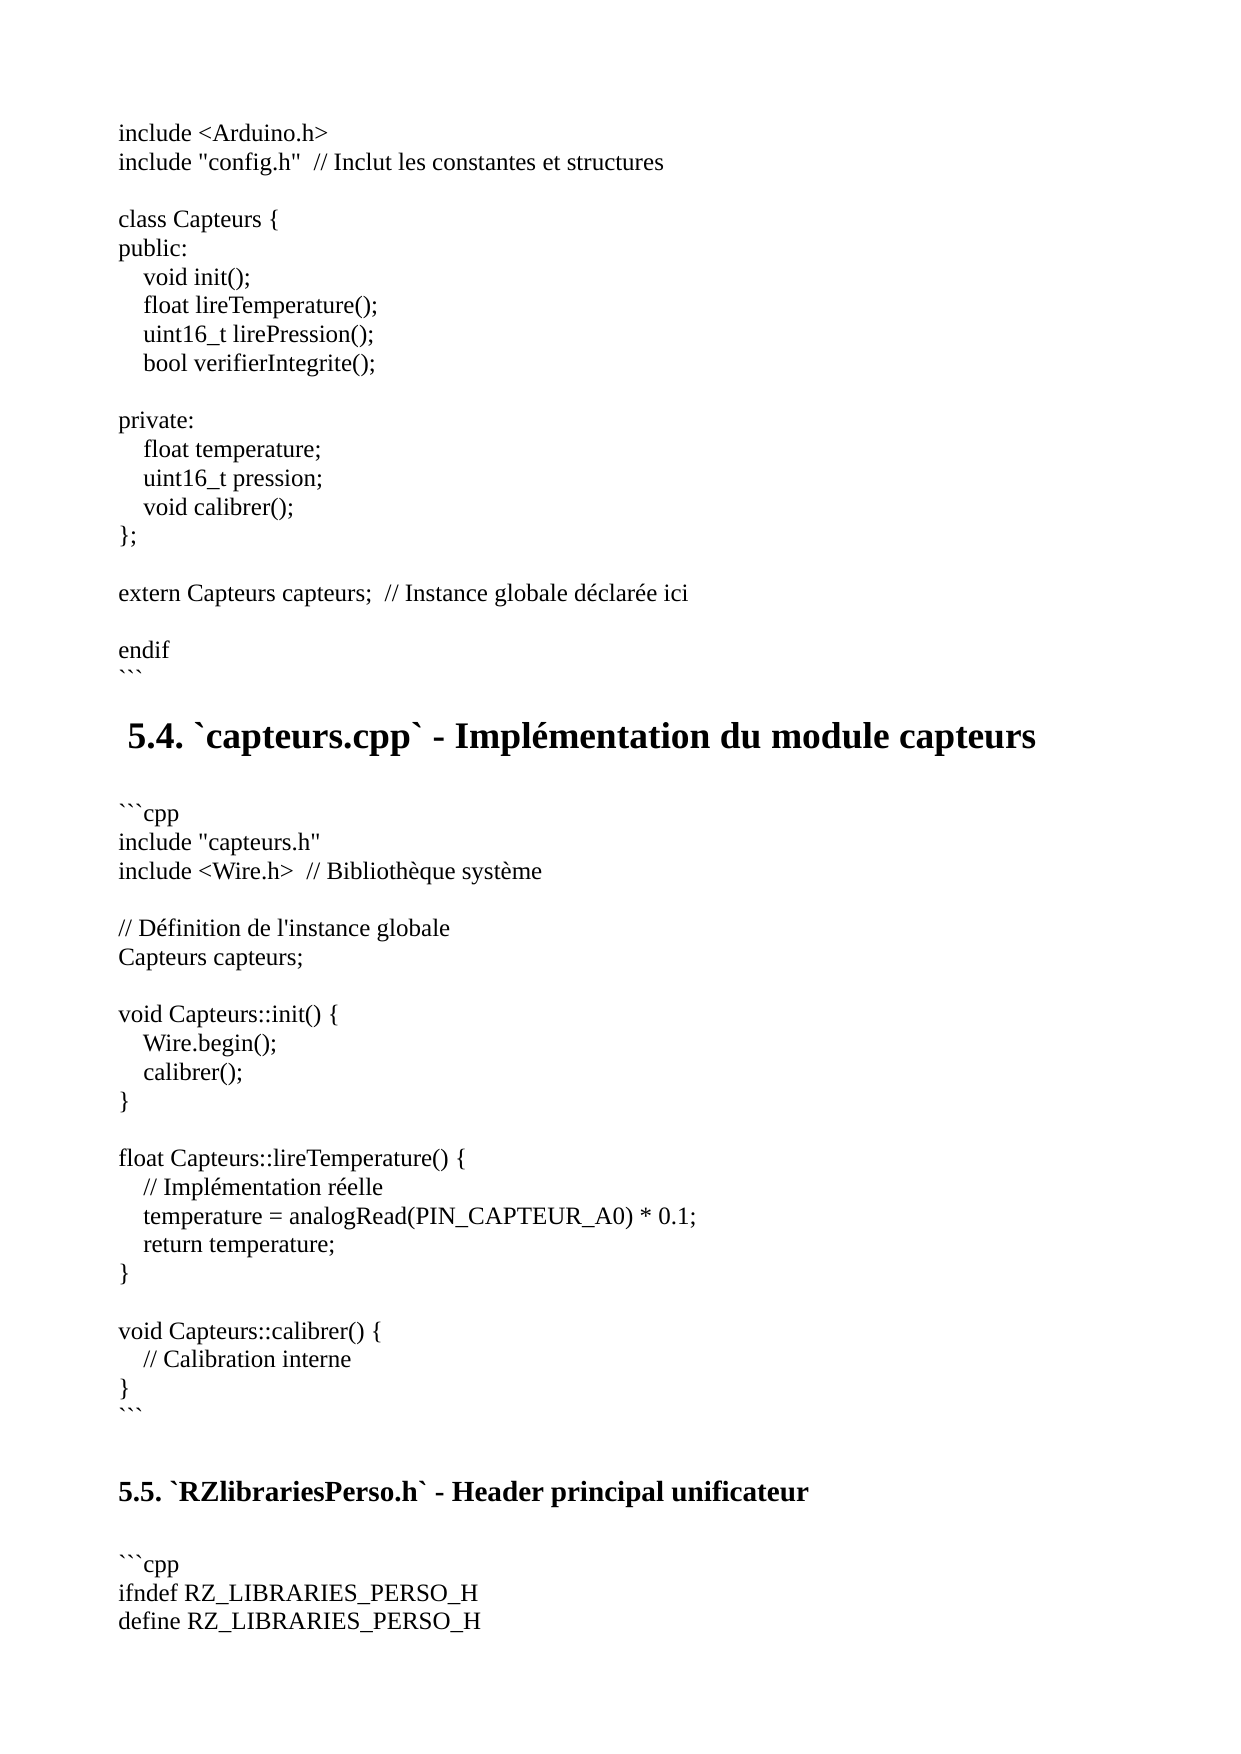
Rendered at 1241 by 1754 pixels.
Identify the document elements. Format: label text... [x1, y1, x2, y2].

text ```cpp include "capteurs.h" include <Wire.h> // Bibliothèque système // Définition de l'instance globale Capteurs capteurs; void Capteurs::init() { Wire.begin(); calibrer(); } float Capteurs::lireTemperature() { // Implémentation réelle temperature = analogRead(PIN_CAPTEUR_A0) * 0.1; return temperature; } void Capteurs::calibrer() { // Calibration interne } ``` [118, 769, 1122, 1459]
subtitle 5.5. `RZlibrariesPerso.h` - Header principal unificateur [118, 1474, 1122, 1508]
subtitle 5.4. `capteurs.cpp` - Implémentation du module capteurs [118, 714, 1122, 757]
text ```cpp ifndef RZ_LIBRARIES_PERSO_H define RZ_LIBRARIES_PERSO_H [118, 1520, 1122, 1635]
text include <Arduino.h> include "config.h" // Inclut les constantes et structures class Capteurs { public: void init(); float lireTemperature(); uint16_t lirePression(); bool verifierIntegrite(); private: float temperature; uint16_t pression; void calibrer(); }; extern Capteurs capteurs; // Instance globale déclarée ici endif ``` [118, 118, 1122, 693]
